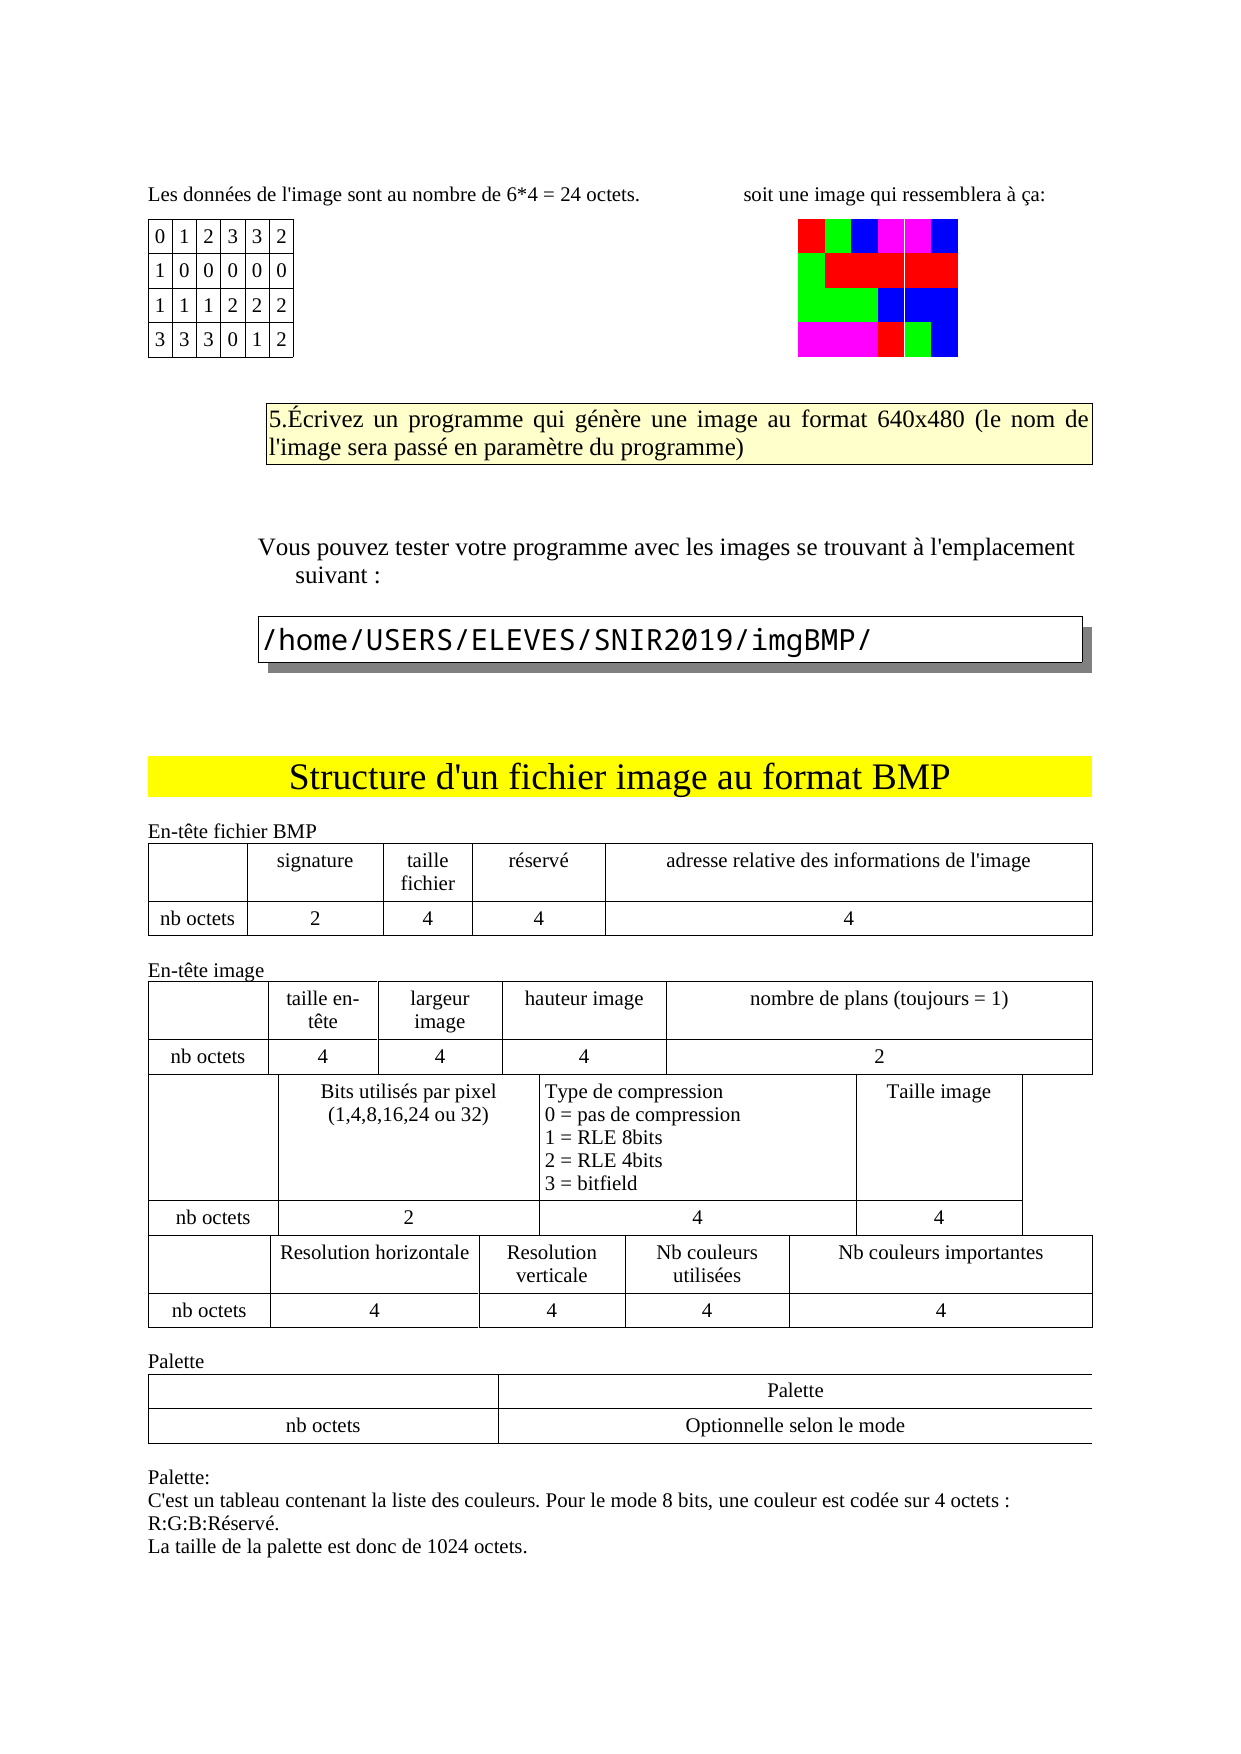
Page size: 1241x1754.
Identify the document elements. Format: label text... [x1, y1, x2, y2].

table_header Resolution horizontale [271, 1236, 478, 1293]
text En-tête fichier BMP [148, 820, 1092, 843]
table_header hauteur image [503, 982, 666, 1039]
table_cell [798, 322, 825, 357]
table_cell 2 [221, 289, 245, 322]
list Écrivez un programme qui génère une image au format 640x480 (le nom de l'image sera passé en paramètre du programme) [267, 404, 1092, 464]
table_cell [851, 288, 878, 322]
table_cell [851, 322, 878, 357]
table_header [149, 844, 247, 901]
table_header 2 [197, 220, 220, 253]
table_header Palette [499, 1375, 1092, 1408]
table_cell 4 [857, 1201, 1022, 1235]
table_cell [931, 253, 958, 288]
text Les données de l'image sont au nombre de 6*4 = 24 octets. [148, 183, 738, 206]
table_cell 4 [271, 1294, 478, 1327]
table_header [905, 219, 931, 253]
table_cell Optionnelle selon le mode [499, 1409, 1092, 1443]
table_cell [825, 322, 851, 357]
table_header Nb couleurs utilisées [626, 1236, 789, 1293]
table_header [149, 1236, 270, 1293]
table_cell [905, 322, 931, 357]
table_cell nb octets [149, 1294, 270, 1327]
table_header 1 [173, 220, 196, 253]
table_cell 4 [503, 1040, 666, 1074]
table_header nombre de plans (toujours = 1) [667, 982, 1092, 1039]
table_cell 3 [149, 323, 172, 357]
table_cell 4 [480, 1294, 625, 1327]
table_header Bits utilisés par pixel (1,4,8,16,24 ou 32) [279, 1075, 539, 1200]
table_header [149, 1375, 498, 1408]
table_cell [878, 253, 904, 288]
table_cell 2 [667, 1040, 1092, 1074]
table_header [149, 982, 268, 1039]
table_header Resolution verticale [480, 1236, 625, 1293]
table_cell 4 [606, 902, 1092, 935]
table_cell [878, 288, 904, 322]
table_header [149, 1075, 278, 1200]
text En-tête image [148, 958, 1092, 981]
table_header Nb couleurs importantes [790, 1236, 1092, 1293]
text soit une image qui ressemblera à ça: [738, 183, 1092, 206]
table_cell 4 [626, 1294, 789, 1327]
table_cell 4 [269, 1040, 377, 1074]
table_header Type de compression 0 = pas de compression 1 = RLE 8bits 2 = RLE 4bits 3 = bitfield [540, 1075, 856, 1200]
table_cell [878, 322, 904, 357]
text Palette: [148, 1466, 1092, 1489]
table_cell 1 [173, 289, 196, 322]
table_cell 3 [173, 323, 196, 357]
table_cell 2 [246, 289, 269, 322]
table_cell 0 [246, 254, 269, 288]
table_cell 0 [197, 254, 220, 288]
table_header 3 [246, 220, 269, 253]
table_header largeur image [379, 982, 502, 1039]
table_cell 1 [149, 289, 172, 322]
table_header 0 [149, 220, 172, 253]
table_header Taille image [857, 1075, 1022, 1200]
table_cell 0 [221, 323, 245, 357]
text /home/USERS/ELEVES/SNIR2019/imgBMP/ [259, 617, 1082, 662]
table_cell [905, 288, 931, 322]
table_cell [931, 322, 958, 357]
table_cell nb octets [149, 902, 247, 935]
table_cell 4 [384, 902, 472, 935]
table_cell [931, 288, 958, 322]
text Vous pouvez tester votre programme avec les images se trouvant à l'emplacement suivant : [258, 533, 1092, 588]
table_header [851, 219, 878, 253]
table_header [798, 219, 825, 253]
table_header [931, 219, 958, 253]
text La taille de la palette est donc de 1024 octets. [148, 1535, 1092, 1558]
table_cell 4 [790, 1294, 1092, 1327]
table_header [825, 219, 851, 253]
table_header taille en-tête [269, 982, 377, 1039]
table_cell nb octets [149, 1201, 278, 1235]
table_cell 2 [279, 1201, 539, 1235]
table_cell [905, 253, 931, 288]
table_cell nb octets [149, 1409, 498, 1443]
table_cell 1 [246, 323, 269, 357]
text Structure d'un fichier image au format BMP [148, 756, 1092, 797]
table_cell 2 [270, 323, 293, 357]
table_cell 4 [540, 1201, 856, 1235]
table_cell [798, 288, 825, 322]
table_header taille fichier [384, 844, 472, 901]
table_cell 1 [197, 289, 220, 322]
table_cell [825, 288, 851, 322]
table_cell 2 [248, 902, 383, 935]
table_cell 3 [197, 323, 220, 357]
table_cell 0 [173, 254, 196, 288]
table_cell 4 [473, 902, 605, 935]
table_header adresse relative des informations de l'image [606, 844, 1092, 901]
text Palette [148, 1350, 1092, 1373]
table_cell 0 [270, 254, 293, 288]
table_header [878, 219, 904, 253]
table_cell 4 [379, 1040, 502, 1074]
table_cell [851, 253, 878, 288]
table_cell [798, 253, 825, 288]
table_header 3 [221, 220, 245, 253]
table_cell 2 [270, 289, 293, 322]
table_header signature [248, 844, 383, 901]
table_cell [825, 253, 851, 288]
text C'est un tableau contenant la liste des couleurs. Pour le mode 8 bits, une couleur est codée sur 4 octets : R:G:B:Réservé. [148, 1489, 1092, 1535]
table_header 2 [270, 220, 293, 253]
table_cell 1 [149, 254, 172, 288]
table_cell 0 [221, 254, 245, 288]
table_header réservé [473, 844, 605, 901]
table_cell nb octets [149, 1040, 268, 1074]
